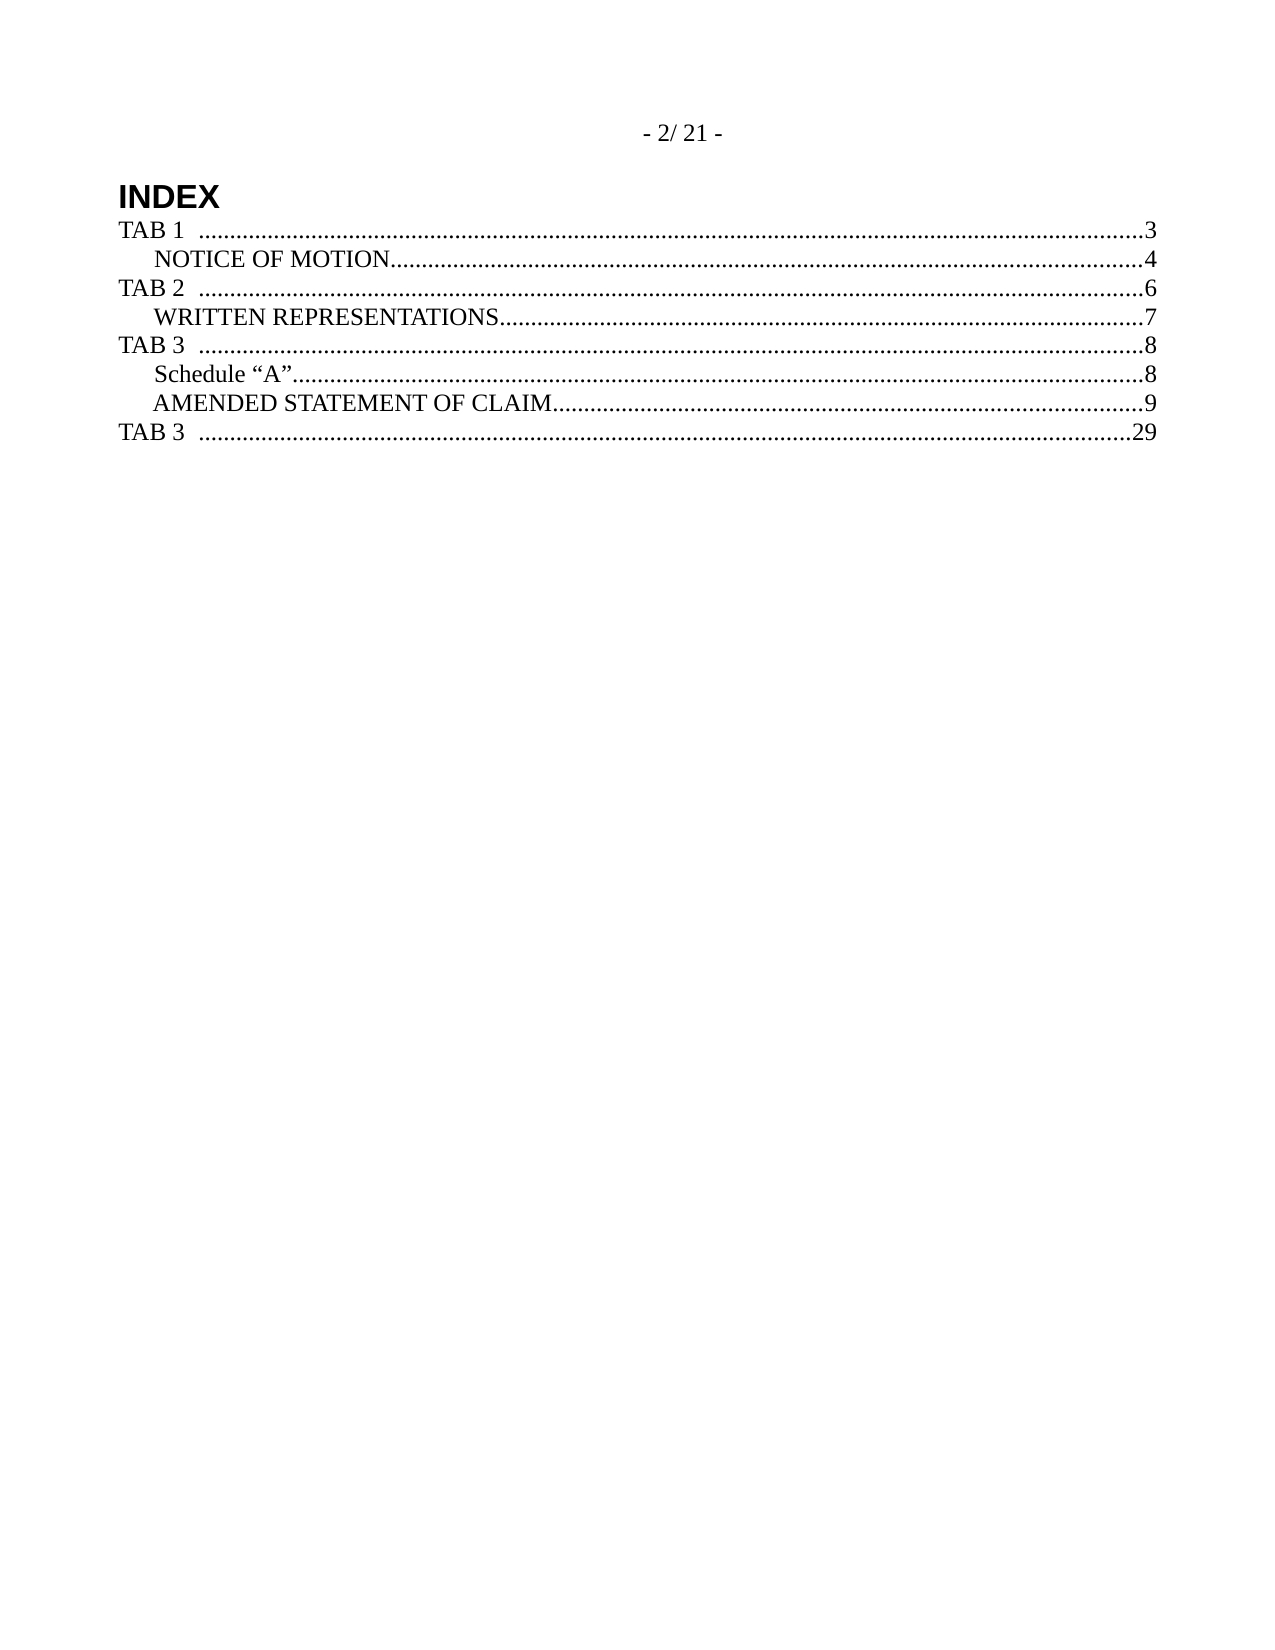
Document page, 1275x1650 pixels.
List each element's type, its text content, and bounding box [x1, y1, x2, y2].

subtitle AMENDED STATEMENT OF CLAIM 9 [148, 388, 1157, 417]
subtitle TAB 3 29 [118, 417, 1157, 446]
subtitle INDEX [118, 177, 1157, 216]
subtitle TAB 1 3 [118, 216, 1157, 244]
subtitle WRITTEN REPRESENTATIONS 7 [148, 302, 1157, 331]
subtitle Schedule “A” 8 [148, 359, 1157, 388]
subtitle TAB 3 8 [118, 331, 1157, 359]
subtitle TAB 2 6 [118, 273, 1157, 302]
subtitle NOTICE OF MOTION 4 [148, 244, 1157, 273]
